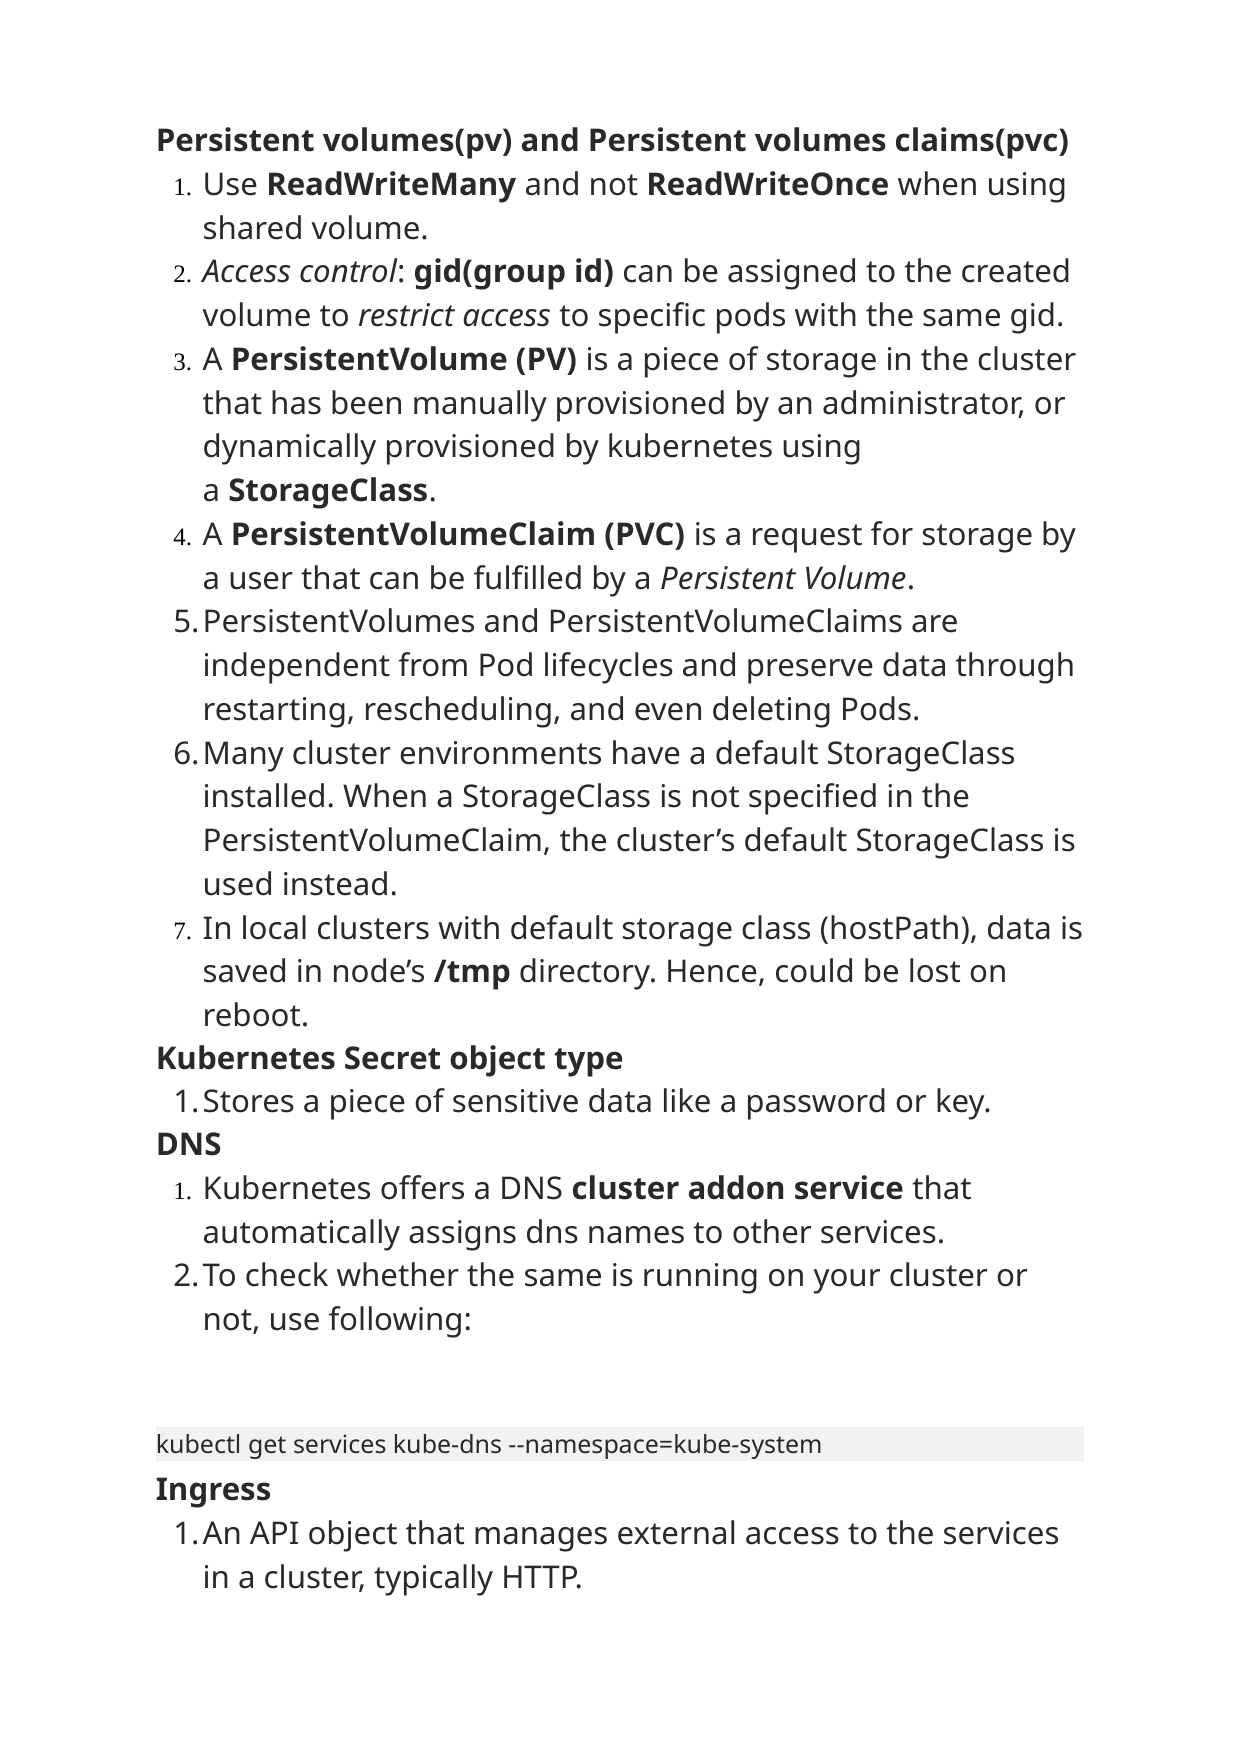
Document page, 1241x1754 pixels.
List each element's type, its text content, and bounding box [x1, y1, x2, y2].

subtitle DNS [156, 1122, 1084, 1165]
subtitle Ingress [156, 1467, 1084, 1510]
list PersistentVolumes and PersistentVolumeClaims are independent from Pod lifecycles and preserve data through restarting, rescheduling, and even deleting Pods. [202, 598, 1084, 729]
list Many cluster environments have a default StorageClass installed. When a StorageClass is not specified in the PersistentVolumeClaim, the cluster’s default StorageClass is used instead. [202, 729, 1084, 904]
list To check whether the same is running on your cluster or not, use following: [202, 1252, 1084, 1340]
list Access control: gid(group id) can be assigned to the created volume to restrict access to specific pods with the same gid. [202, 248, 1084, 336]
list Use ReadWriteMany and not ReadWriteOnce when using shared volume. [202, 161, 1084, 248]
list A PersistentVolumeClaim (PVC) is a request for storage by a user that can be fulfilled by a Persistent Volume. [202, 511, 1084, 598]
subtitle Kubernetes Secret object type [156, 1036, 1084, 1078]
list An API object that manages external access to the services in a cluster, typically HTTP. [202, 1510, 1084, 1597]
list A PersistentVolume (PV) is a piece of storage in the cluster that has been manually provisioned by an administrator, or dynamically provisioned by kubernetes using a StorageClass. [202, 336, 1084, 511]
list Kubernetes offers a DNS cluster addon service that automatically assigns dns names to other services. [202, 1165, 1084, 1252]
subtitle Persistent volumes(pv) and Persistent volumes claims(pvc) [156, 118, 1084, 161]
list Stores a piece of sensitive data like a password or key. [202, 1078, 1084, 1122]
text kubectl get services kube-dns --namespace=kube-system [156, 1427, 1084, 1461]
list In local clusters with default storage class (hostPath), data is saved in node’s /tmp directory. Hence, could be lost on reboot. [202, 904, 1084, 1036]
